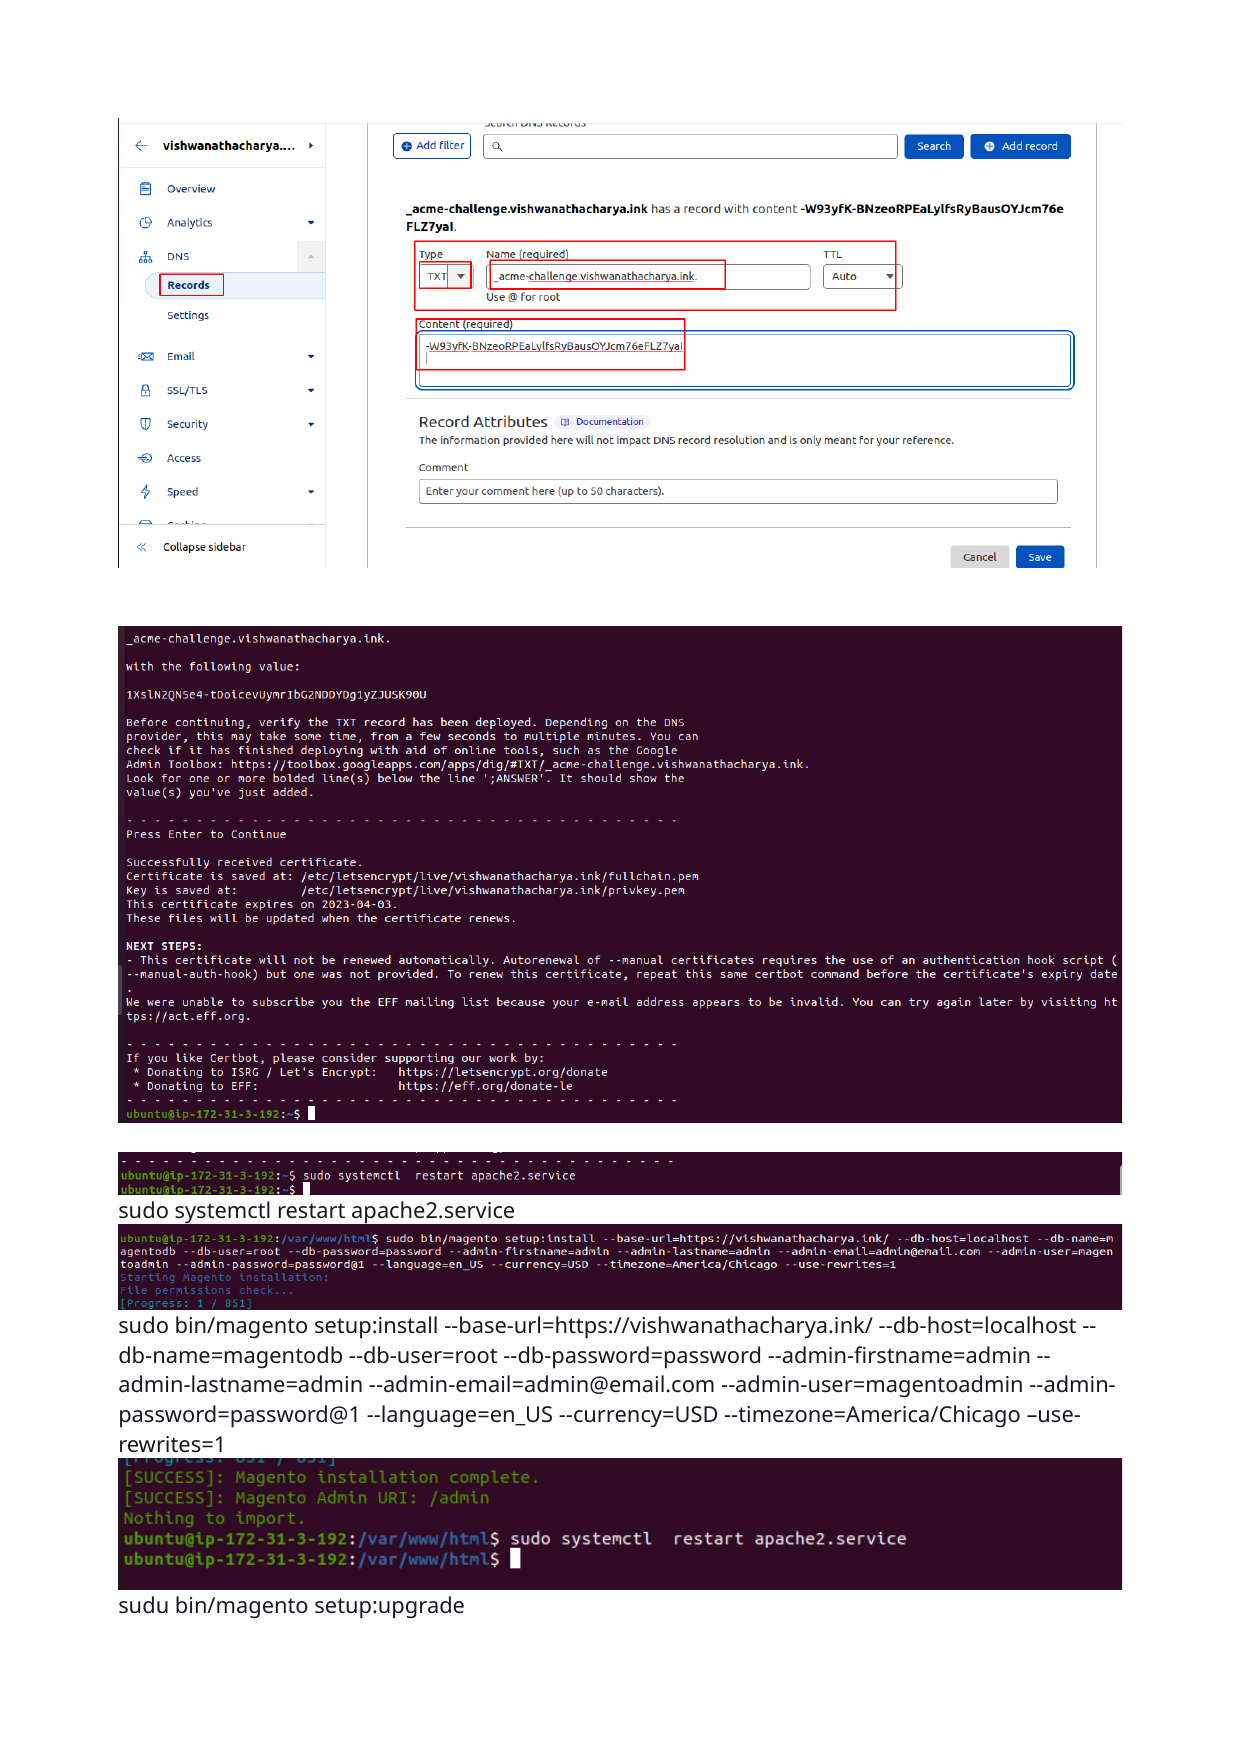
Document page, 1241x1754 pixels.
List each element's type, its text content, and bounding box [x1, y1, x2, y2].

text sudu bin/magento setup:upgrade [118, 1590, 1122, 1619]
picture [118, 1152, 1123, 1195]
picture [118, 1224, 1123, 1310]
picture [118, 626, 1123, 1123]
text sudo bin/magento setup:install --base-url=https://vishwanathacharya.ink/ --db-host=localhost --db-name=magentodb --db-user=root --db-password=password --admin-firstname=admin --admin-lastname=admin --admin-email=admin@email.com --admin-user=magentoadmin --admin-password=password@1 --language=en_US --currency=USD --timezone=America/Chicago –use-rewrites=1 [118, 1310, 1122, 1458]
picture [118, 1458, 1123, 1590]
text sudo systemctl restart apache2.service [118, 1195, 1122, 1224]
picture [118, 118, 1123, 568]
